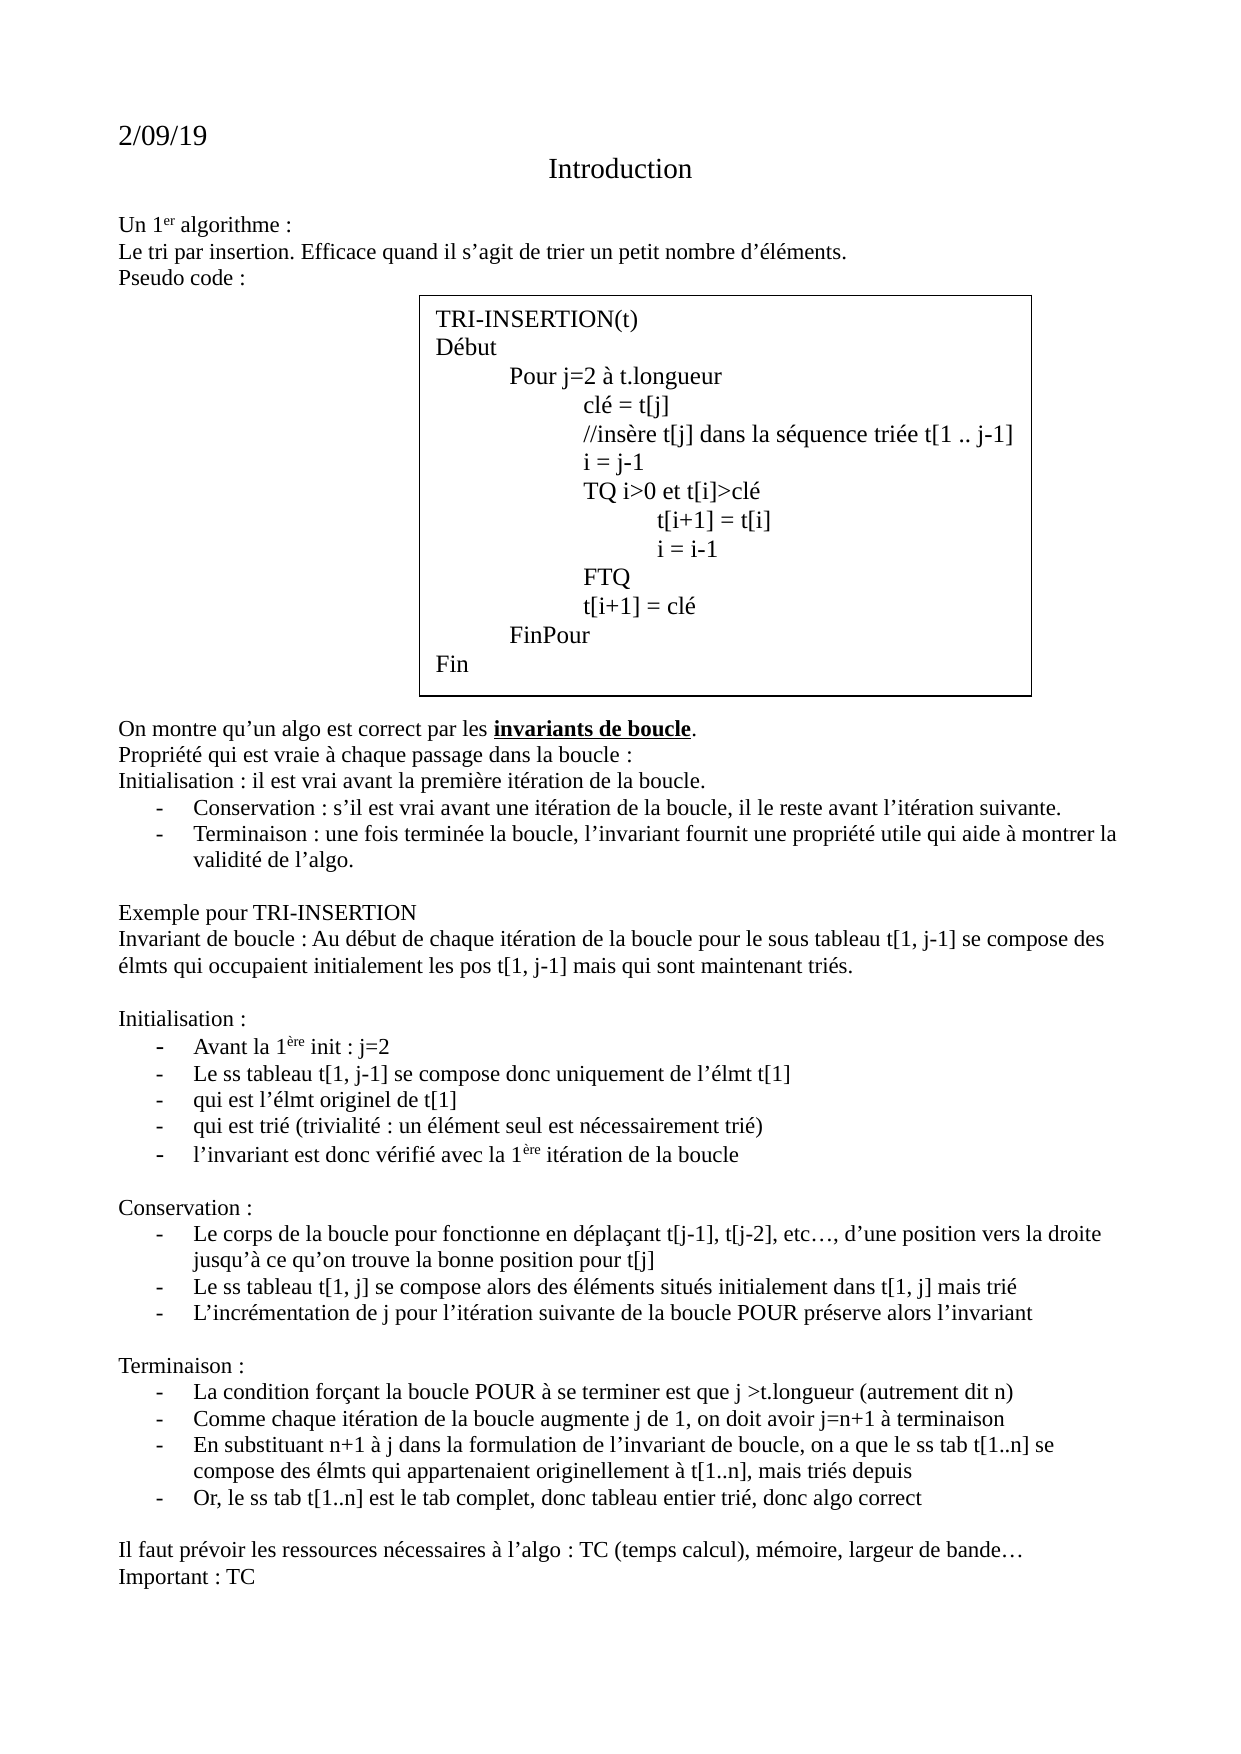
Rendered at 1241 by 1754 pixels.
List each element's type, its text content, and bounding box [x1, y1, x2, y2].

list En substituant n+1 à j dans la formulation de l’invariant de boucle, on a que le ss tab t[1..n] se compose des élmts qui appartenaient originellement à t[1..n], mais triés depuis [156, 1431, 1122, 1484]
list qui est l’élmt originel de t[1] [156, 1086, 1122, 1112]
list Le ss tableau t[1, j-1] se compose donc uniquement de l’élmt t[1] [156, 1060, 1122, 1086]
text FTQ [435, 562, 1016, 591]
text TQ i>0 et t[i]>clé [435, 476, 1016, 505]
text Le tri par insertion. Efficace quand il s’agit de trier un petit nombre d’éléments. [118, 238, 1122, 264]
text Pour j=2 à t.longueur [435, 361, 1016, 390]
text Un 1er algorithme : [118, 212, 1122, 238]
list La condition forçant la boucle POUR à se terminer est que j >t.longueur (autrement dit n) [156, 1378, 1122, 1405]
text i = j-1 [435, 447, 1016, 476]
list Conservation : s’il est vrai avant une itération de la boucle, il le reste avant l’itération suivante. [156, 794, 1122, 820]
text Initialisation : [118, 1004, 1122, 1031]
text FinPour [435, 620, 1016, 649]
text Important : TC [118, 1563, 1122, 1589]
text Conservation : [118, 1194, 1122, 1220]
text Il faut prévoir les ressources nécessaires à l’algo : TC (temps calcul), mémoire, largeur de bande… [118, 1536, 1122, 1563]
list Or, le ss tab t[1..n] est le tab complet, donc tableau entier trié, donc algo correct [156, 1484, 1122, 1510]
list Terminaison : une fois terminée la boucle, l’invariant fournit une propriété utile qui aide à montrer la validité de l’algo. [156, 820, 1122, 873]
text Terminaison : [118, 1352, 1122, 1378]
text Propriété qui est vraie à chaque passage dans la boucle : [118, 741, 1122, 767]
text i = i-1 [435, 534, 1016, 562]
list qui est trié (trivialité : un élément seul est nécessairement trié) [156, 1112, 1122, 1139]
text t[i+1] = t[i] [435, 505, 1016, 534]
list Comme chaque itération de la boucle augmente j de 1, on doit avoir j=n+1 à terminaison [156, 1405, 1122, 1431]
text On montre qu’un algo est correct par les invariants de boucle. [118, 715, 1122, 741]
text Début [435, 332, 1016, 361]
text Initialisation : il est vrai avant la première itération de la boucle. [118, 767, 1122, 794]
list Avant la 1ère init : j=2 [156, 1031, 1122, 1060]
list l’invariant est donc vérifié avec la 1ère itération de la boucle [156, 1139, 1122, 1167]
text //insère t[j] dans la séquence triée t[1 .. j-1] [435, 419, 1016, 447]
text Fin [435, 649, 1016, 677]
text Exemple pour TRI-INSERTION [118, 899, 1122, 926]
text Introduction [118, 152, 1122, 185]
text TRI-INSERTION(t) [435, 304, 1016, 332]
text Pseudo code : [118, 264, 1122, 291]
list Le ss tableau t[1, j] se compose alors des éléments situés initialement dans t[1, j] mais trié [156, 1273, 1122, 1299]
text clé = t[j] [435, 390, 1016, 419]
text Invariant de boucle : Au début de chaque itération de la boucle pour le sous tableau t[1, j-1] se compose des élmts qui occupaient initialement les pos t[1, j-1] mais qui sont maintenant triés. [118, 926, 1122, 978]
list Le corps de la boucle pour fonctionne en déplaçant t[j-1], t[j-2], etc…, d’une position vers la droite jusqu’à ce qu’on trouve la bonne position pour t[j] [156, 1220, 1122, 1273]
list L’incrémentation de j pour l’itération suivante de la boucle POUR préserve alors l’invariant [156, 1299, 1122, 1326]
text 2/09/19 [118, 118, 1122, 152]
text t[i+1] = clé [435, 591, 1016, 620]
